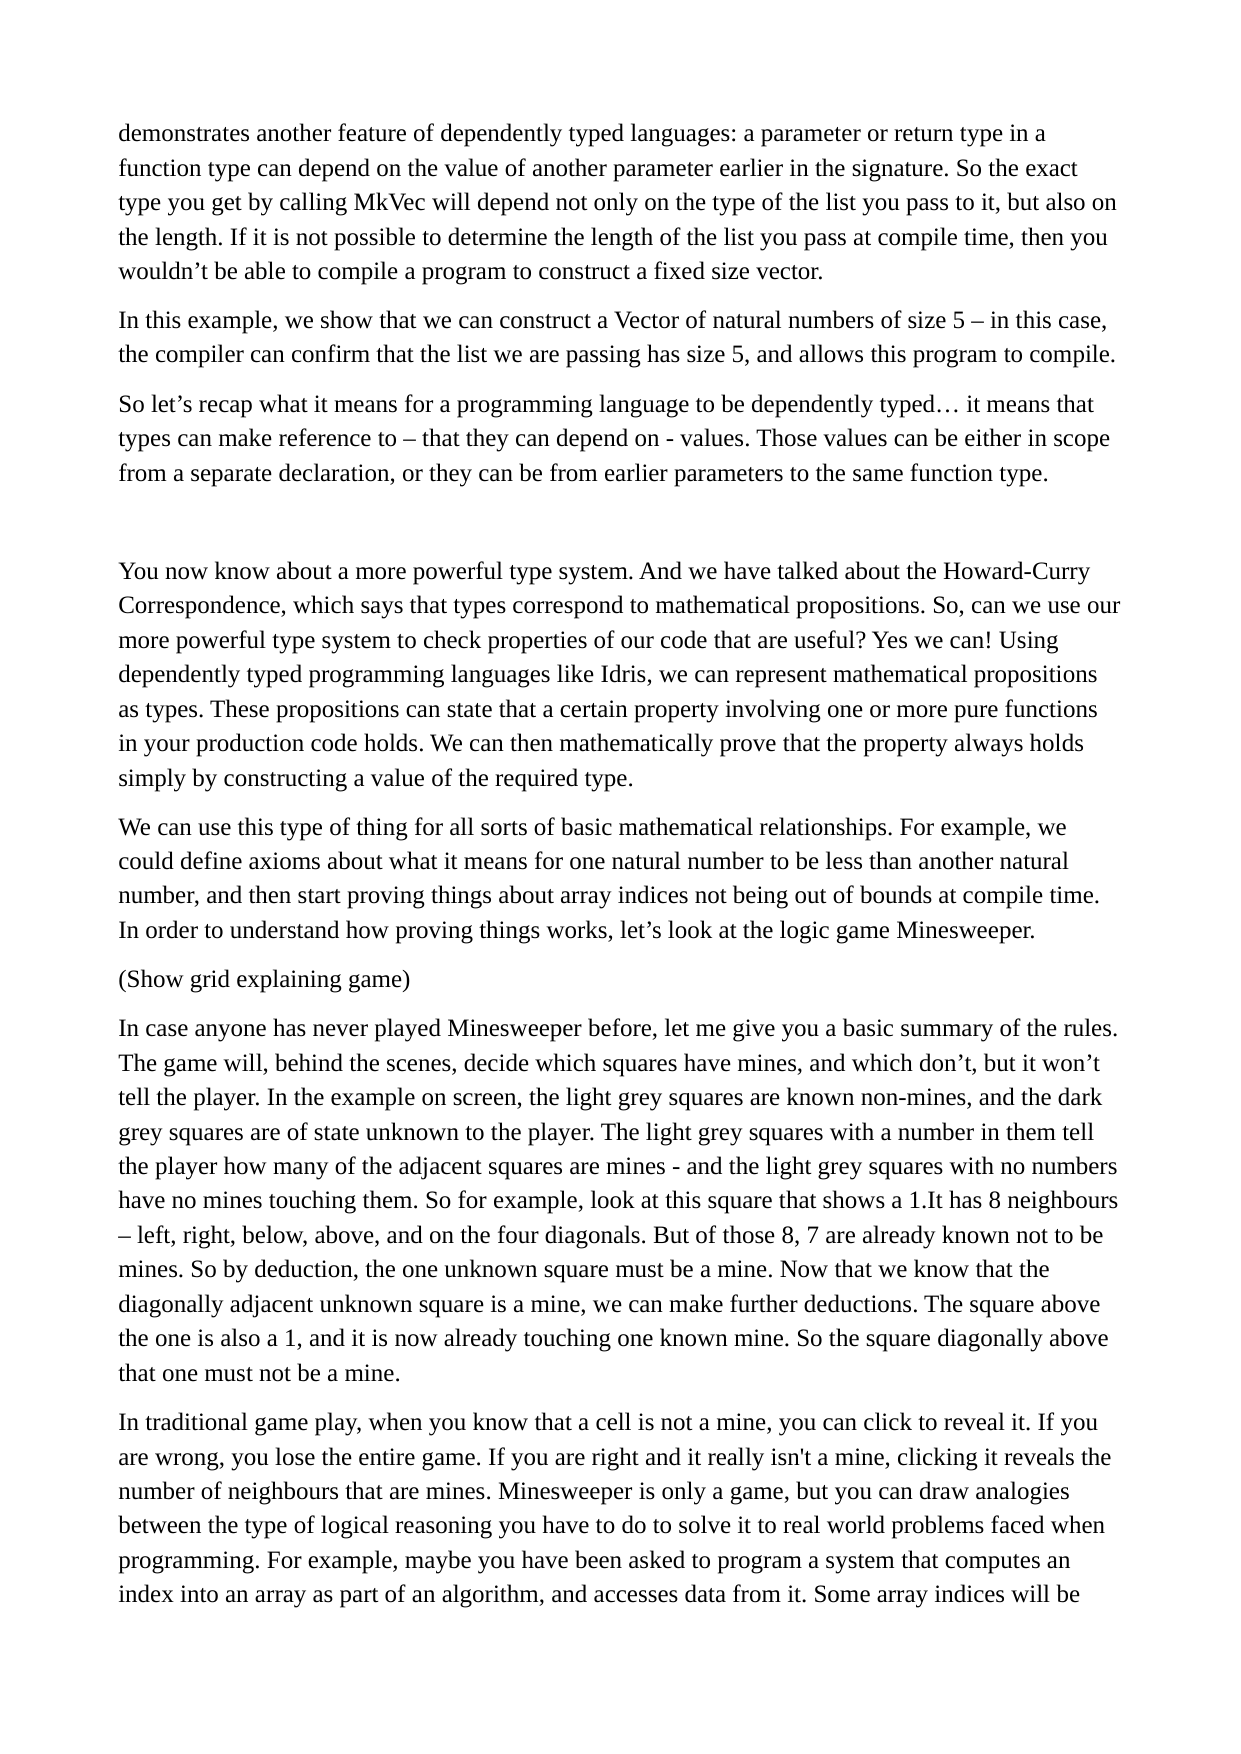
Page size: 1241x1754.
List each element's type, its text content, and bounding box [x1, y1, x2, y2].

text (Show grid explaining game) [118, 964, 1122, 993]
text In this example, we show that we can construct a Vector of natural numbers of size 5 – in this case, the compiler can confirm that the list we are passing has size 5, and allows this program to compile. [118, 305, 1122, 368]
text demonstrates another feature of dependently typed languages: a parameter or return type in a function type can depend on the value of another parameter earlier in the signature. So the exact type you get by calling MkVec will depend not only on the type of the list you pass to it, but also on the length. If it is not possible to determine the length of the list you pass at compile time, then you wouldn’t be able to compile a program to construct a fixed size vector. [118, 118, 1122, 285]
text You now know about a more powerful type system. And we have talked about the Howard-Curry Correspondence, which says that types correspond to mathematical propositions. So, can we use our more powerful type system to check properties of our code that are useful? Yes we can! Using dependently typed programming languages like Idris, we can represent mathematical propositions as types. These propositions can state that a certain property involving one or more pure functions in your production code holds. We can then mathematically prove that the property always holds simply by constructing a value of the required type. [118, 556, 1122, 791]
text So let’s recap what it means for a programming language to be dependently typed… it means that types can make reference to – that they can depend on - values. Those values can be either in scope from a separate declaration, or they can be from earlier parameters to the same function type. [118, 389, 1122, 486]
text In traditional game play, when you know that a cell is not a mine, you can click to reveal it. If you are wrong, you lose the entire game. If you are right and it really isn't a mine, clicking it reveals the number of neighbours that are mines. Minesweeper is only a game, but you can draw analogies between the type of logical reasoning you have to do to solve it to real world problems faced when programming. For example, maybe you have been asked to program a system that computes an index into an array as part of an algorithm, and accesses data from it. Some array indices will be [118, 1407, 1122, 1608]
text In case anyone has never played Minesweeper before, let me give you a basic summary of the rules. The game will, behind the scenes, decide which squares have mines, and which don’t, but it won’t tell the player. In the example on screen, the light grey squares are known non-mines, and the dark grey squares are of state unknown to the player. The light grey squares with a number in them tell the player how many of the adjacent squares are mines - and the light grey squares with no numbers have no mines touching them. So for example, look at this square that shows a 1.It has 8 neighbours – left, right, below, above, and on the four diagonals. But of those 8, 7 are already known not to be mines. So by deduction, the one unknown square must be a mine. Now that we know that the diagonally adjacent unknown square is a mine, we can make further deductions. The square above the one is also a 1, and it is now already touching one known mine. So the square diagonally above that one must not be a mine. [118, 1013, 1122, 1387]
text We can use this type of thing for all sorts of basic mathematical relationships. For example, we could define axioms about what it means for one natural number to be less than another natural number, and then start proving things about array indices not being out of bounds at compile time. In order to understand how proving things works, let’s look at the logic game Minesweeper. [118, 812, 1122, 944]
